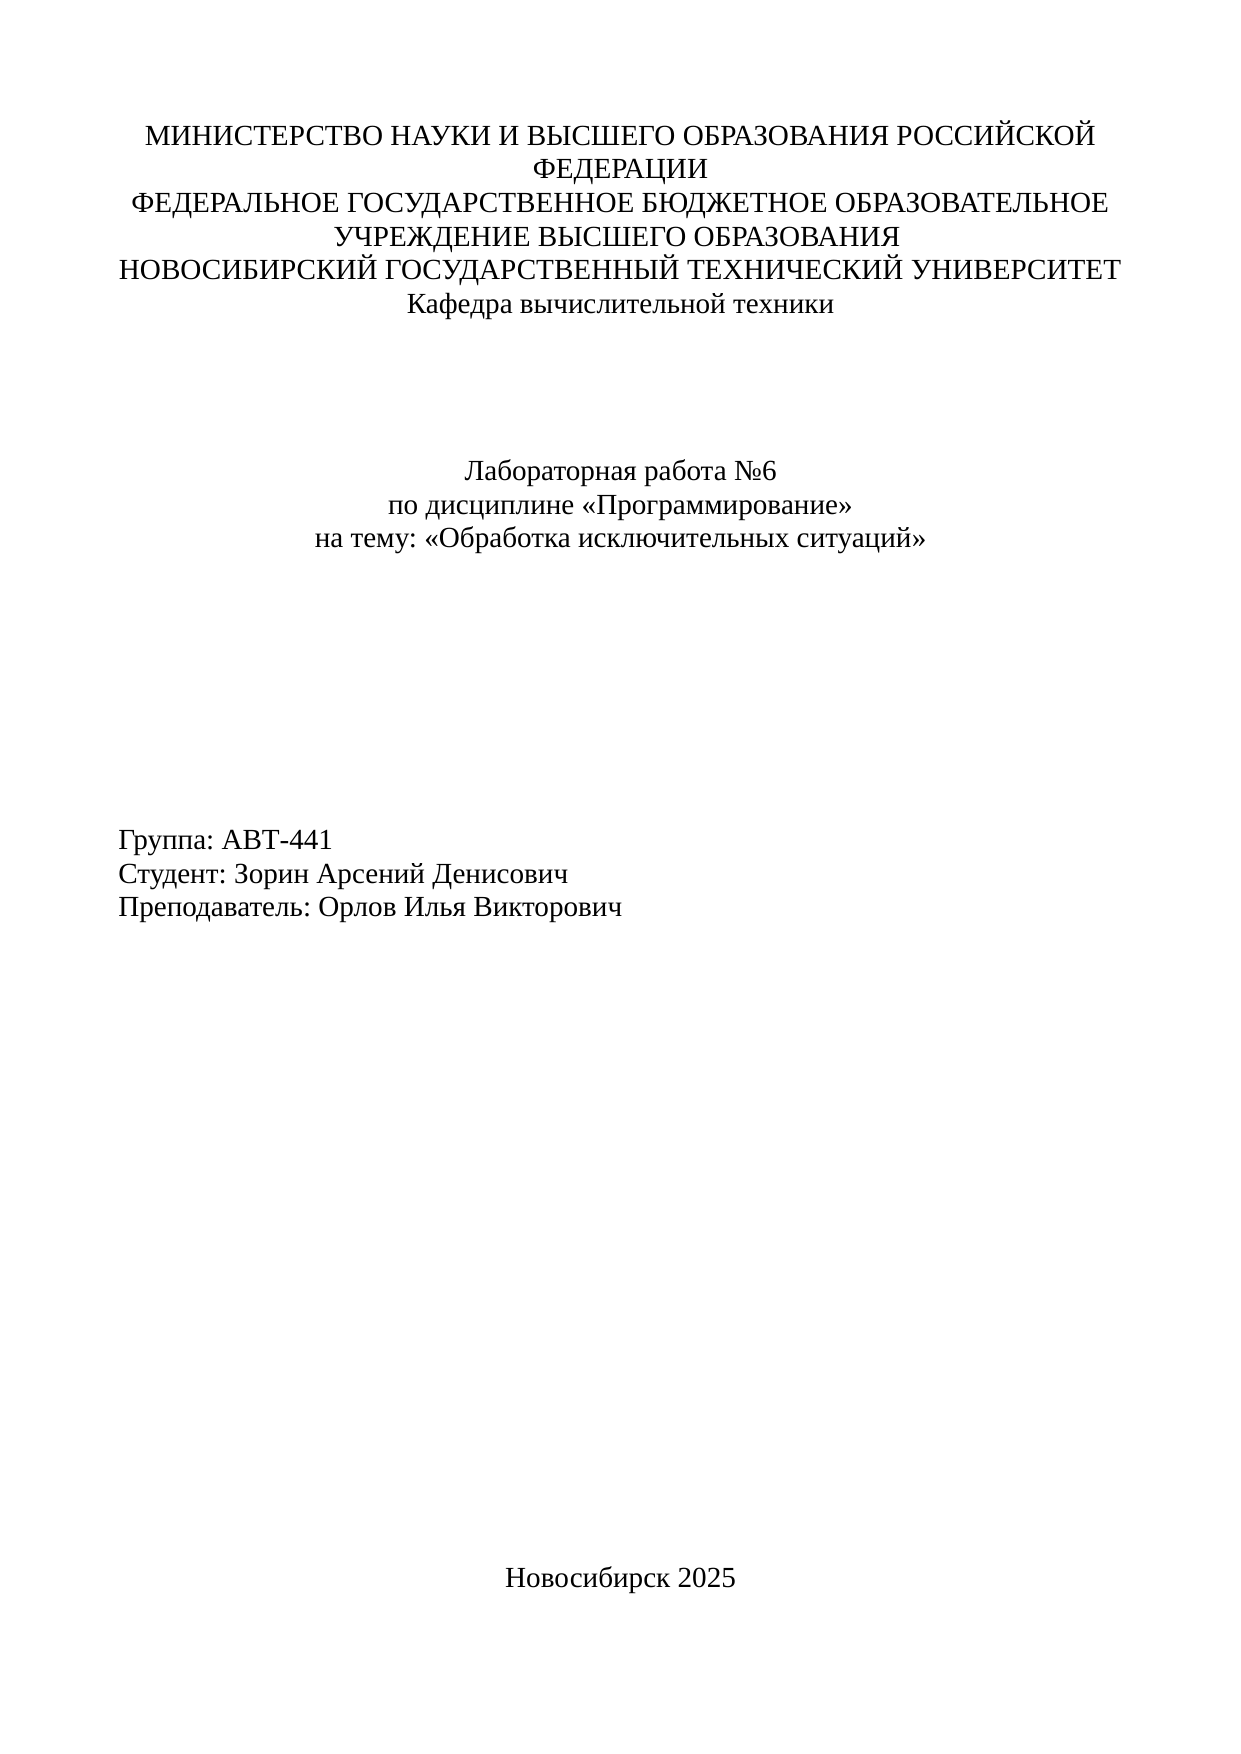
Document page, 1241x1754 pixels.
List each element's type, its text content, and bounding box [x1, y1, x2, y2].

text Группа: АВТ-441 [118, 822, 1122, 856]
text Лабораторная работа №6 [118, 453, 1122, 487]
text Кафедра вычислительной техники [118, 286, 1122, 319]
text Преподаватель: Орлов Илья Викторович [118, 889, 1122, 923]
text НОВОСИБИРСКИЙ ГОСУДАРСТВЕННЫЙ ТЕХНИЧЕСКИЙ УНИВЕРСИТЕТ [118, 252, 1122, 286]
text по дисциплине «Программирование» [118, 487, 1122, 521]
text ФЕДЕРАЛЬНОЕ ГОСУДАРСТВЕННОЕ БЮДЖЕТНОЕ ОБРАЗОВАТЕЛЬНОЕ УЧРЕЖДЕНИЕ ВЫСШЕГО ОБРАЗОВАНИЯ [118, 185, 1122, 252]
text Новосибирск 2025 [118, 1560, 1122, 1594]
text МИНИСТЕРСТВО НАУКИ И ВЫСШЕГО ОБРАЗОВАНИЯ РОССИЙСКОЙ ФЕДЕРАЦИИ [118, 118, 1122, 185]
text Студент: Зорин Арсений Денисович [118, 856, 1122, 889]
text на тему: «Обработка исключительных ситуаций» [118, 521, 1122, 554]
